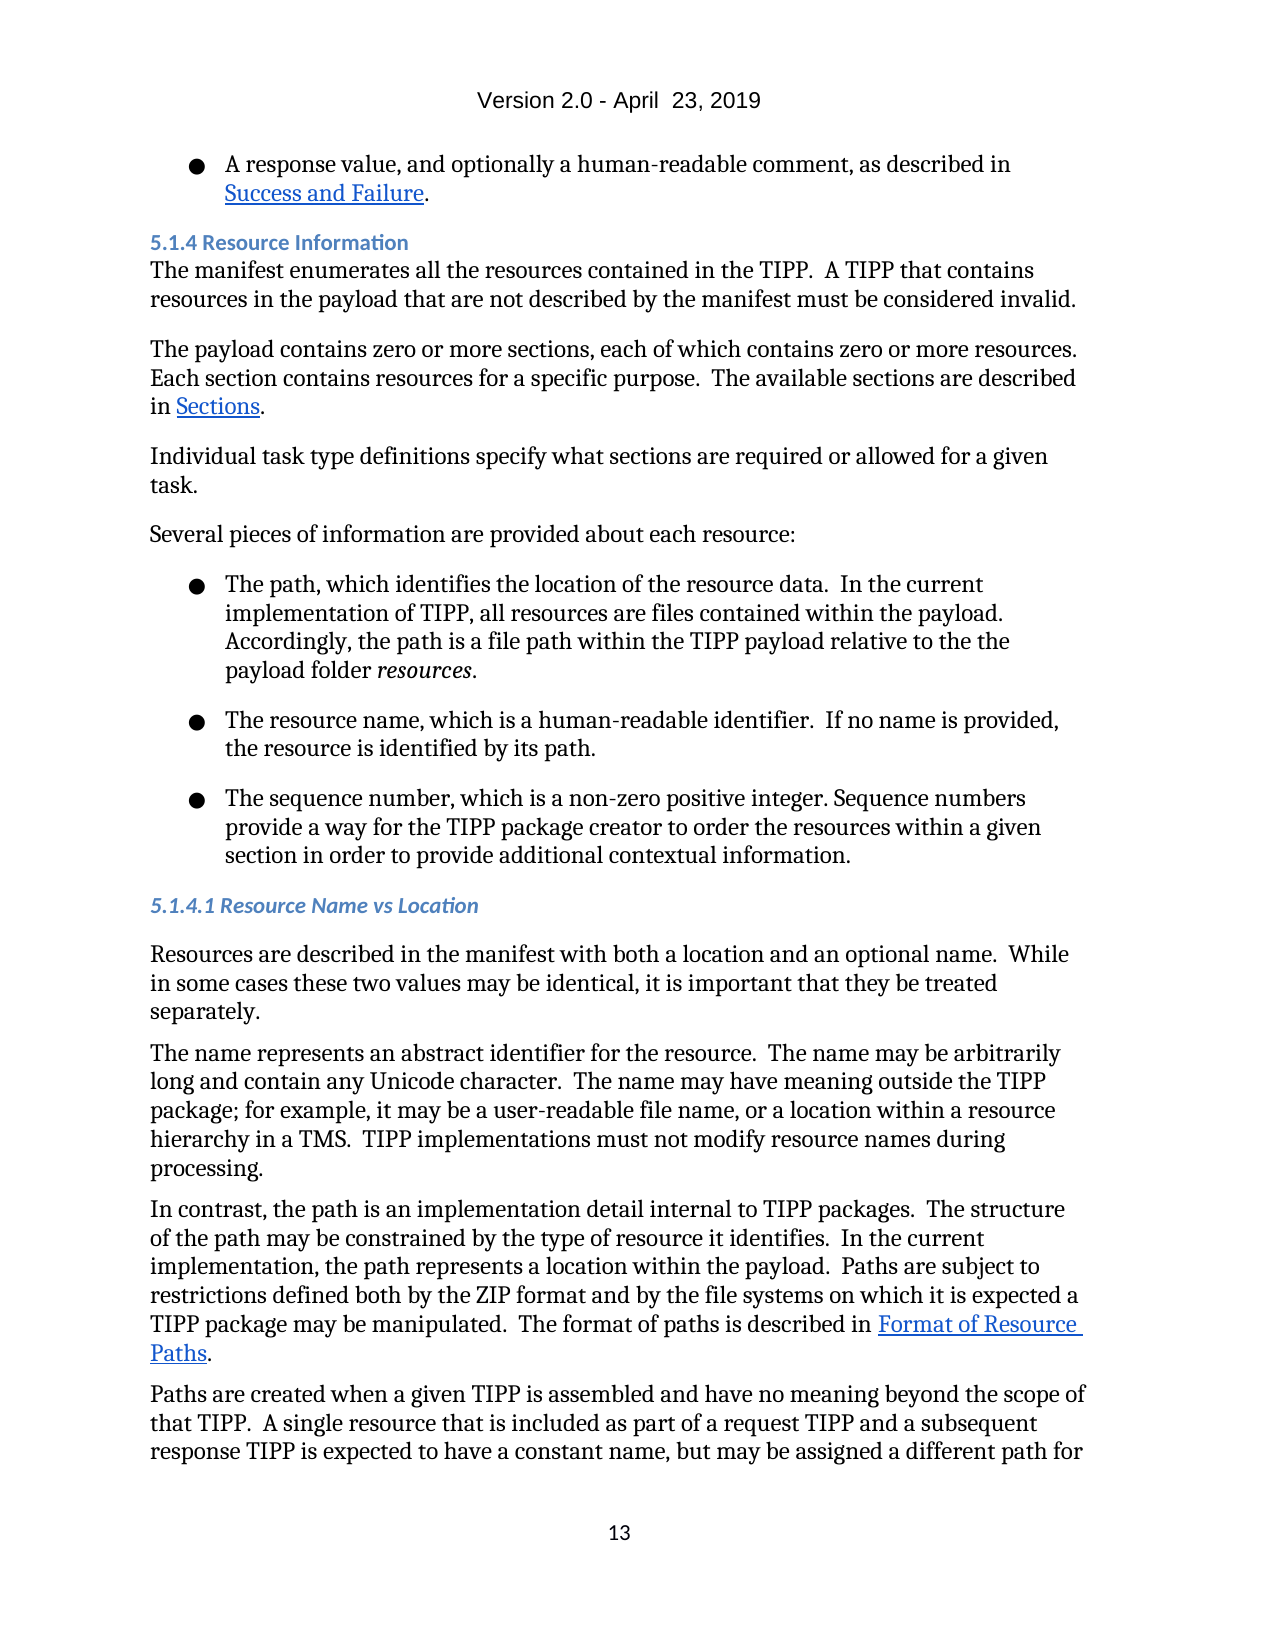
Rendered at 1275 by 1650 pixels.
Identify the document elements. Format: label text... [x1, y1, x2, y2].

list The sequence number, which is a non-zero positive integer. Sequence numbers provide a way for the TIPP package creator to order the resources within a given section in order to provide additional contextual information. [188, 784, 1087, 870]
text Resources are described in the manifest with both a location and an optional name. While in some cases these two values may be identical, it is important that they be treated separately. [150, 940, 1087, 1026]
list The path, which identifies the location of the resource data. In the current implementation of TIPP, all resources are files contained within the payload. Accordingly, the path is a file path within the TIPP payload relative to the the payload folder resources. [188, 570, 1087, 685]
list The resource name, which is a human-readable identifier. If no name is provided, the resource is identified by its path. [188, 706, 1087, 763]
text The name represents an abstract identifier for the resource. The name may be arbitrarily long and contain any Unicode character. The name may have meaning outside the TIPP package; for example, it may be a user-readable file name, or a location within a resource hierarchy in a TMS. TIPP implementations must not modify resource names during processing. [150, 1038, 1087, 1182]
text The manifest enumerates all the resources contained in the TIPP. A TIPP that contains resources in the payload that are not described by the manifest must be considered invalid. [150, 256, 1087, 314]
subtitle 5.1.4.1 Resource Name vs Location [150, 891, 1087, 919]
subtitle 5.1.4 Resource Information [150, 228, 1087, 256]
text Paths are created when a given TIPP is assembled and have no meaning beyond the scope of that TIPP. A single resource that is included as part of a request TIPP and a subsequent response TIPP is expected to have a constant name, but may be assigned a different path for [150, 1380, 1087, 1466]
list A response value, and optionally a human-readable comment, as described in Success and Failure. [188, 150, 1087, 207]
text The payload contains zero or more sections, each of which contains zero or more resources. Each section contains resources for a specific purpose. The available sections are described in Sections. [150, 335, 1087, 421]
text In contrast, the path is an implementation detail internal to TIPP packages. The structure of the path may be constrained by the type of resource it identifies. In the current implementation, the path represents a location within the payload. Paths are subject to restrictions defined both by the ZIP format and by the file systems on which it is expected a TIPP package may be manipulated. The format of paths is described in Format of Resource Paths. [150, 1195, 1087, 1367]
text Individual task type definitions specify what sections are required or allowed for a given task. [150, 442, 1087, 499]
text Several pieces of information are provided about each resource: [150, 520, 1087, 549]
